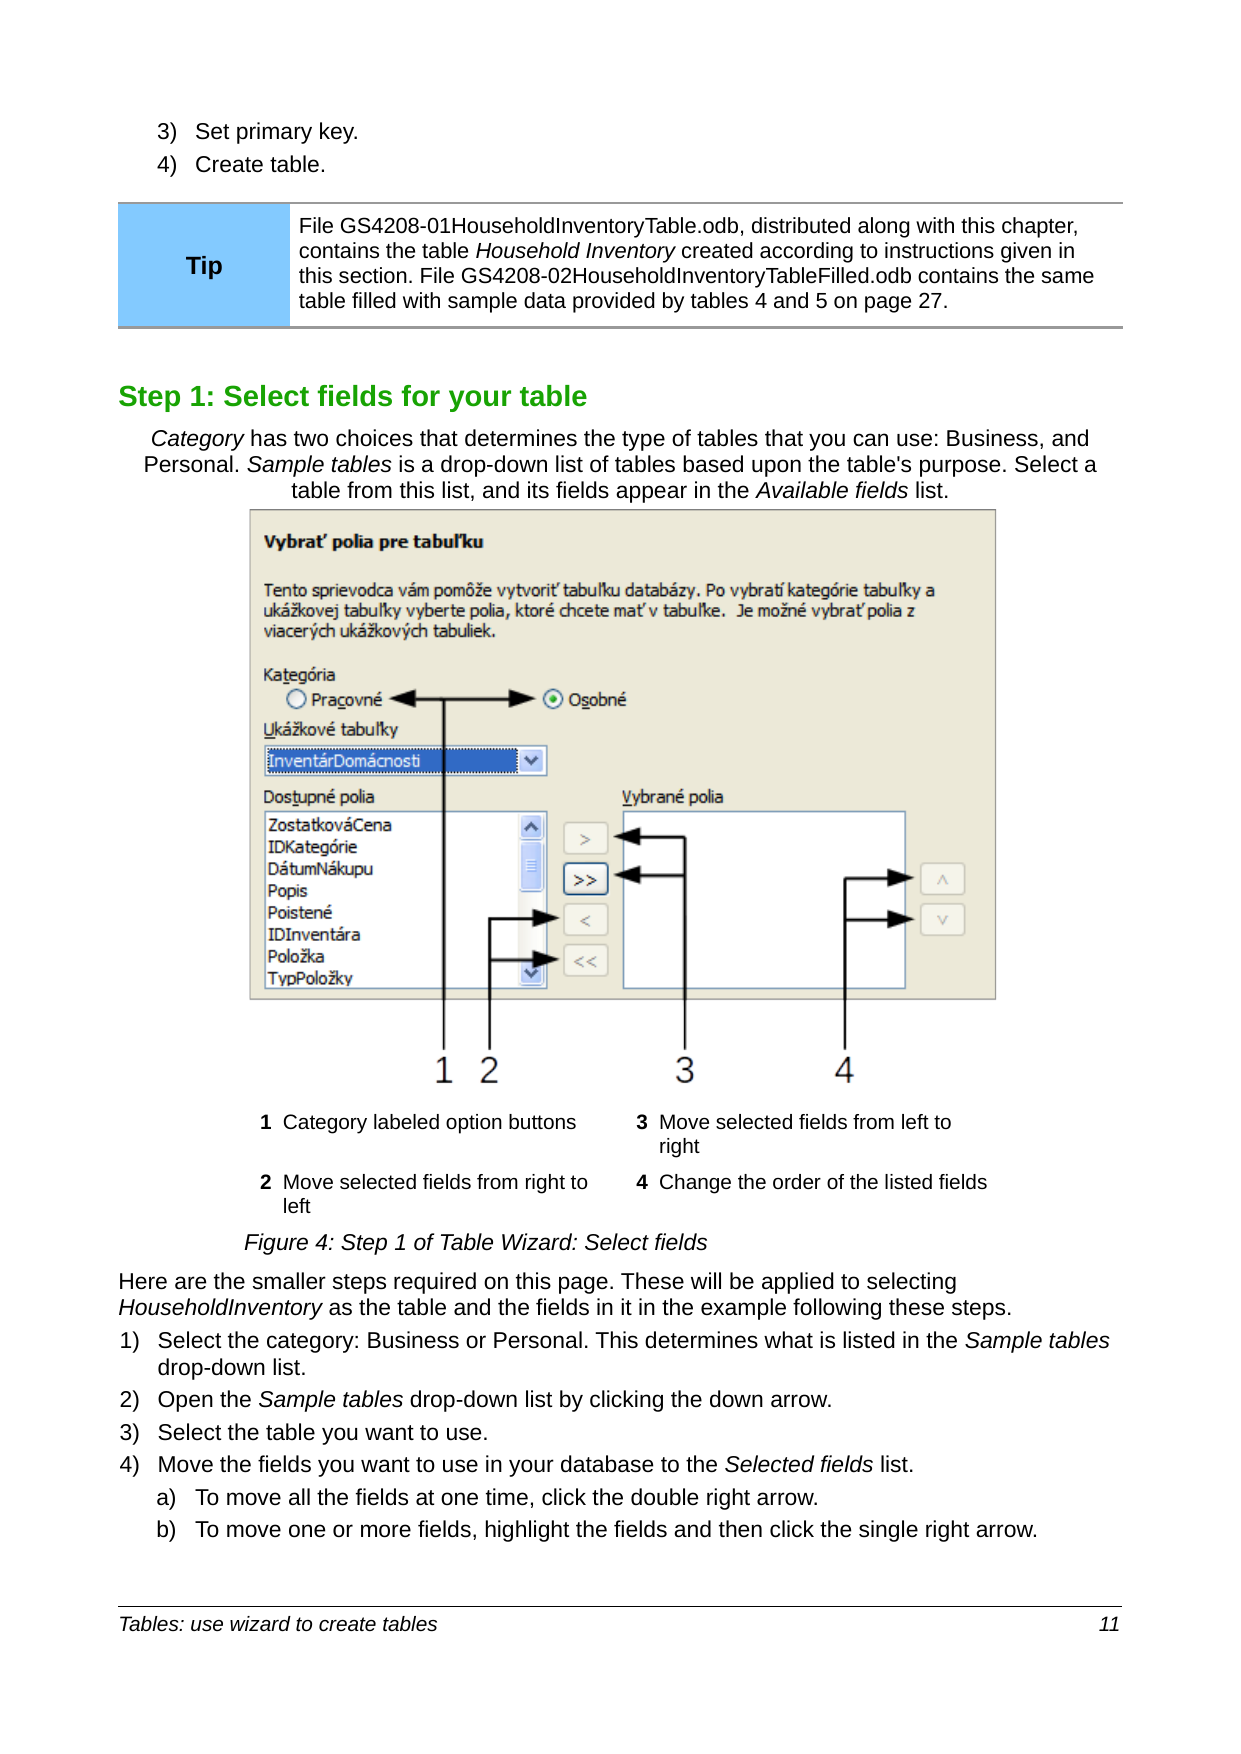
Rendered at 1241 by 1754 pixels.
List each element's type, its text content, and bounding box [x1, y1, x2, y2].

list Select the table you want to use. [140, 1419, 1122, 1445]
table_cell 2 [244, 1164, 277, 1223]
list To move all the fields at one time, click the double right arrow. [156, 1484, 1122, 1510]
list Here are the smaller steps required on this page. These will be applied to selecting HouseholdInventory as the table and the fields in it in the example following these steps. [118, 1268, 1122, 1321]
picture [249, 509, 997, 1099]
table_header Tip [118, 204, 290, 326]
table_cell Move selected fields from left to right [653, 1104, 996, 1164]
table_cell 3 [620, 1104, 653, 1164]
table_cell 1 [244, 1104, 277, 1164]
table_cell Move selected fields from right to left [277, 1164, 620, 1223]
list Open the Sample tables drop-down list by clicking the down arrow. [140, 1386, 1122, 1412]
table_cell Category labeled option buttons [277, 1104, 620, 1164]
table_cell Change the order of the listed fields [653, 1164, 996, 1223]
list To move one or more fields, highlight the fields and then click the single right arrow. [156, 1516, 1122, 1543]
list Set primary key. [177, 118, 1122, 144]
list Move the fields you want to use in your database to the Selected fields list. [140, 1451, 1122, 1478]
table_header File GS4208-01HouseholdInventoryTable.odb, distributed along with this chapter, contains the table Household Inventory created according to instructions given in this section. File GS4208-02HouseholdInventoryTableFilled.odb contains the same table filled with sample data provided by tables 4 and 5 on page 27. [290, 204, 1123, 326]
list Create table. [177, 151, 1122, 177]
subtitle Step 1: Select fields for your table [118, 379, 1122, 412]
text Figure 4: Step 1 of Table Wizard: Select fields [244, 1229, 996, 1255]
table_header [244, 504, 996, 1104]
list Select the category: Business or Personal. This determines what is listed in the Sample tables drop-down list. [140, 1327, 1122, 1380]
table_cell 4 [620, 1164, 653, 1223]
text Category has two choices that determines the type of tables that you can use: Business, and Personal. Sample tables is a drop-down list of tables based upon the table's purpose. Select a table from this list, and its fields appear in the Available fields list. [118, 424, 1122, 1255]
